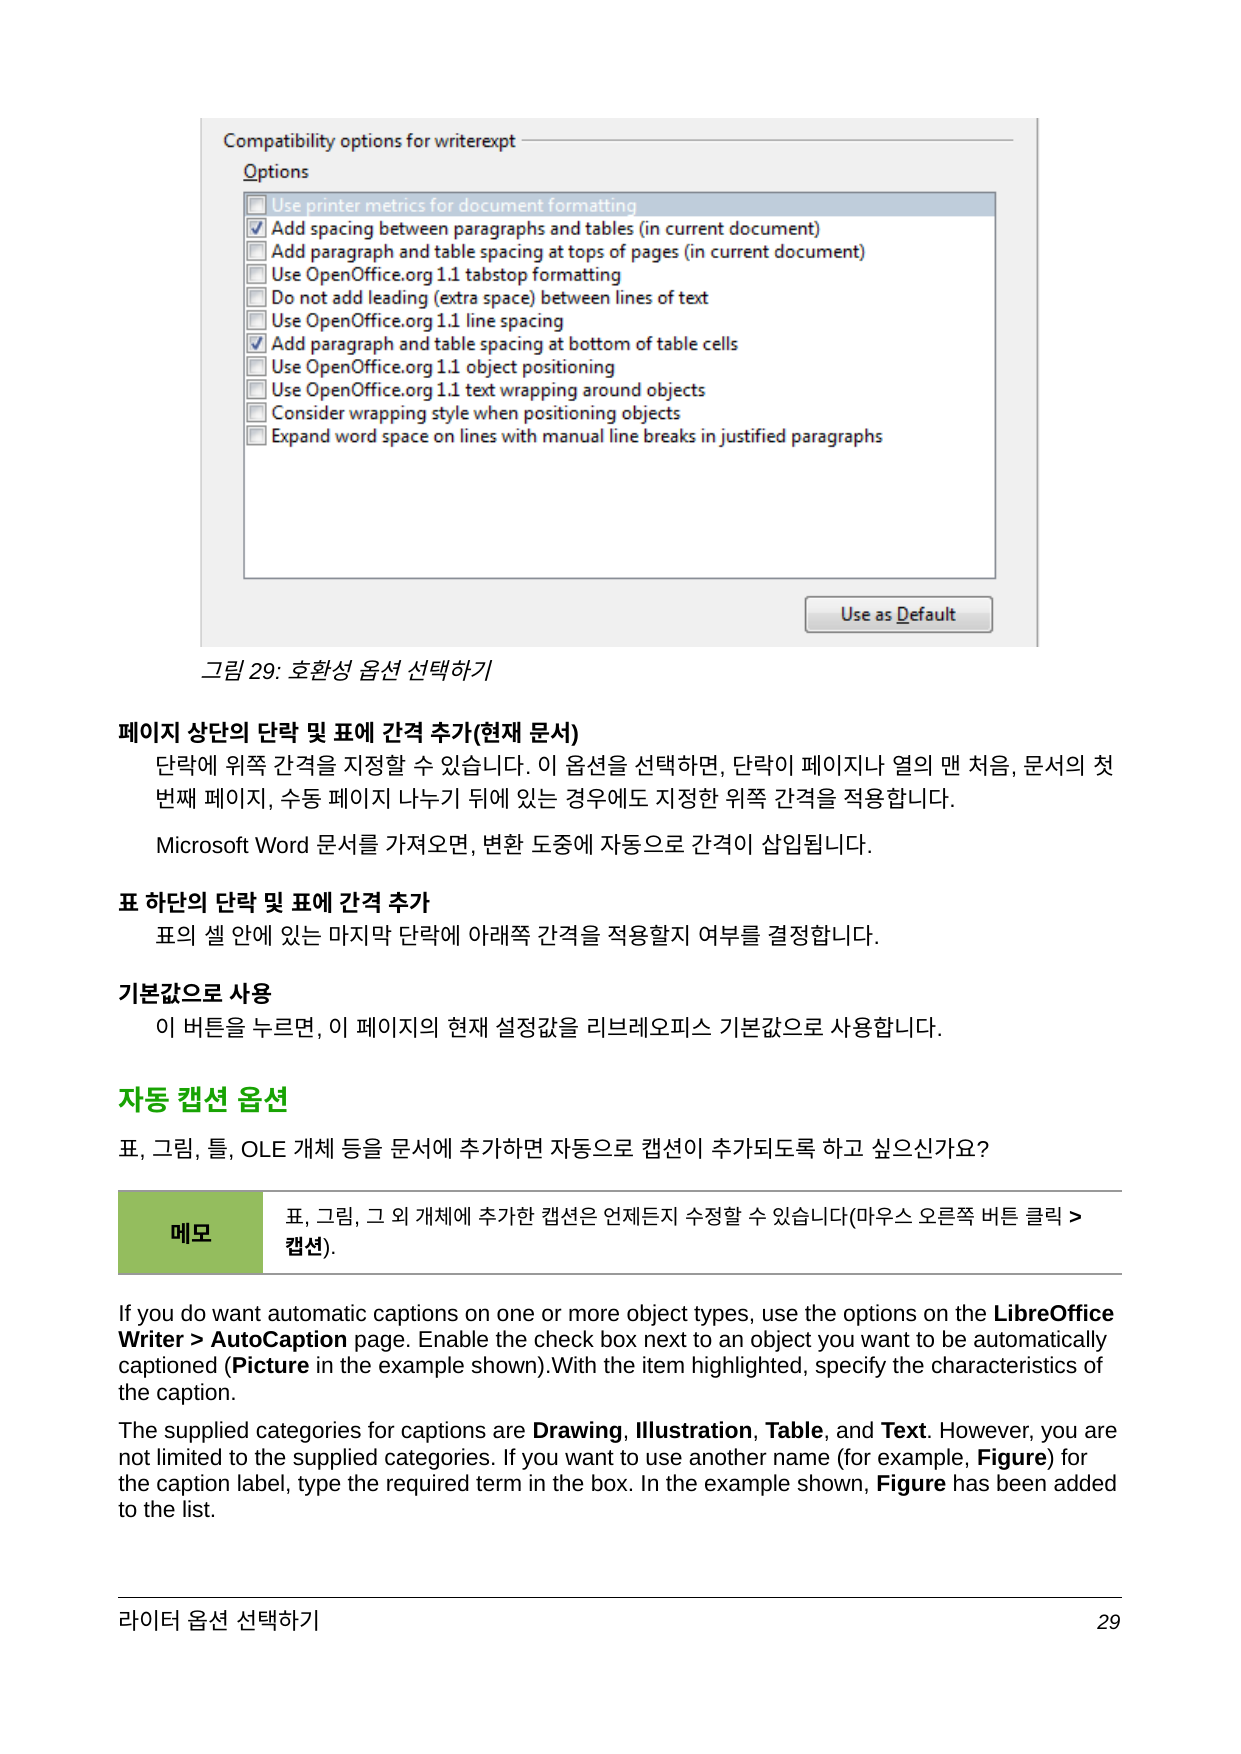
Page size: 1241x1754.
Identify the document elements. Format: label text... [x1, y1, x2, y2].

text 표의 셀 안에 있는 마지막 단락에 아래쪽 간격을 적용할지 여부를 결정합니다. [156, 918, 1122, 951]
text 이 버튼을 누르면, 이 페이지의 현재 설정값을 리브레오피스 기본값으로 사용합니다. [156, 1009, 1122, 1043]
text 표, 그림, 틀, OLE 개체 등을 문서에 추가하면 자동으로 캡션이 추가되도록 하고 싶으신가요? [118, 1131, 1122, 1164]
text If you do want automatic captions on one or more object types, use the options on the LibreOffice Writer > AutoCaption page. Enable the check box next to an object you want to be automatically captioned (Picture in the example shown).With the item highlighted, specify the characteristics of the caption. [118, 1299, 1122, 1405]
picture [200, 118, 1040, 647]
text 단락에 위쪽 간격을 지정할 수 있습니다. 이 옵션을 선택하면, 단락이 페이지나 열의 맨 처음, 문서의 첫 번째 페이지, 수동 페이지 나누기 뒤에 있는 경우에도 지정한 위쪽 간격을 적용합니다. [156, 748, 1122, 814]
text Microsoft Word 문서를 가져오면, 변환 도중에 자동으로 간격이 삽입됩니다. [156, 827, 1122, 860]
table_header 표, 그림, 그 외 개체에 추가한 캡션은 언제든지 수정할 수 있습니다(마우스 오른쪽 버튼 클릭 > 캡션). [264, 1192, 1122, 1273]
subtitle 자동 캡션 옵션 [118, 1078, 1122, 1119]
text The supplied categories for captions are Drawing, Illustration, Table, and Text. However, you are not limited to the supplied categories. If you want to use another name (for example, Figure) for the caption label, type the required term in the box. In the example shown, Figure has been added to the list. [118, 1417, 1122, 1523]
text 표 하단의 단락 및 표에 간격 추가 [118, 885, 1122, 918]
text 그림 29: 호환성 옵션 선택하기 [201, 653, 1040, 686]
table_header 메모 [118, 1192, 263, 1273]
text 페이지 상단의 단락 및 표에 간격 추가(현재 문서) [118, 714, 1122, 748]
text 기본값으로 사용 [118, 976, 1122, 1009]
